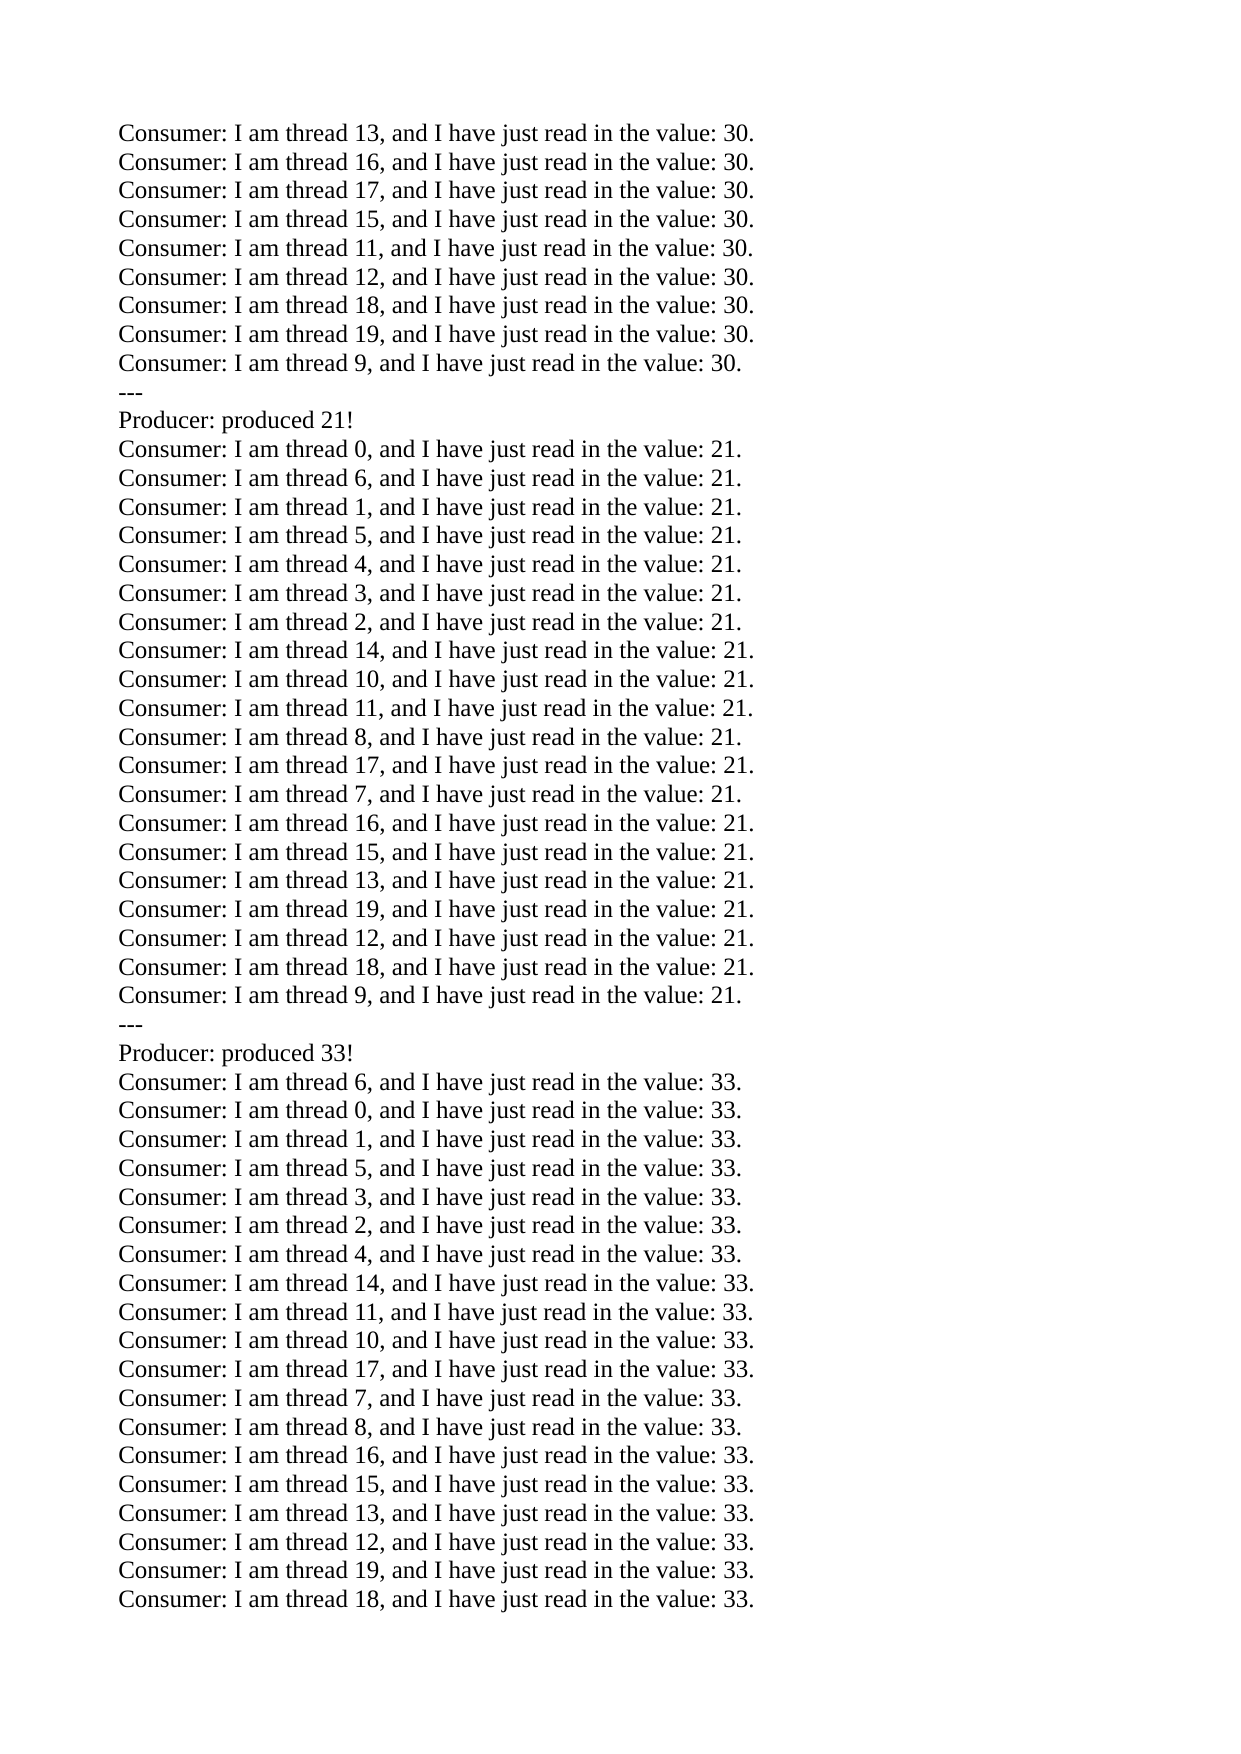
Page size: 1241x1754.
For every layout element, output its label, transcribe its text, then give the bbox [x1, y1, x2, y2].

text Consumer: I am thread 11, and I have just read in the value: 33. [118, 1297, 1122, 1326]
text Consumer: I am thread 14, and I have just read in the value: 21. [118, 636, 1122, 664]
text Consumer: I am thread 13, and I have just read in the value: 21. [118, 866, 1122, 894]
text Consumer: I am thread 2, and I have just read in the value: 21. [118, 607, 1122, 636]
text Consumer: I am thread 3, and I have just read in the value: 33. [118, 1182, 1122, 1211]
text --- [118, 1009, 1122, 1038]
text Consumer: I am thread 1, and I have just read in the value: 21. [118, 492, 1122, 521]
text Producer: produced 21! [118, 406, 1122, 434]
text Consumer: I am thread 1, and I have just read in the value: 33. [118, 1124, 1122, 1153]
text Consumer: I am thread 13, and I have just read in the value: 33. [118, 1498, 1122, 1527]
text Consumer: I am thread 8, and I have just read in the value: 33. [118, 1412, 1122, 1441]
text Consumer: I am thread 14, and I have just read in the value: 33. [118, 1268, 1122, 1297]
text Consumer: I am thread 7, and I have just read in the value: 33. [118, 1383, 1122, 1412]
text Consumer: I am thread 9, and I have just read in the value: 30. [118, 348, 1122, 377]
text Consumer: I am thread 12, and I have just read in the value: 33. [118, 1527, 1122, 1556]
text Consumer: I am thread 16, and I have just read in the value: 21. [118, 808, 1122, 837]
text Consumer: I am thread 4, and I have just read in the value: 33. [118, 1239, 1122, 1268]
text Consumer: I am thread 3, and I have just read in the value: 21. [118, 578, 1122, 607]
text Consumer: I am thread 8, and I have just read in the value: 21. [118, 722, 1122, 751]
text Consumer: I am thread 2, and I have just read in the value: 33. [118, 1211, 1122, 1239]
text Consumer: I am thread 11, and I have just read in the value: 21. [118, 693, 1122, 722]
text Consumer: I am thread 7, and I have just read in the value: 21. [118, 779, 1122, 808]
text Consumer: I am thread 6, and I have just read in the value: 21. [118, 463, 1122, 492]
text Consumer: I am thread 18, and I have just read in the value: 21. [118, 952, 1122, 981]
text Consumer: I am thread 15, and I have just read in the value: 30. [118, 204, 1122, 233]
text Consumer: I am thread 16, and I have just read in the value: 33. [118, 1441, 1122, 1469]
text Consumer: I am thread 0, and I have just read in the value: 33. [118, 1096, 1122, 1124]
text Consumer: I am thread 15, and I have just read in the value: 21. [118, 837, 1122, 866]
text Producer: produced 33! [118, 1038, 1122, 1067]
text Consumer: I am thread 9, and I have just read in the value: 21. [118, 981, 1122, 1009]
text Consumer: I am thread 5, and I have just read in the value: 33. [118, 1153, 1122, 1182]
text Consumer: I am thread 5, and I have just read in the value: 21. [118, 521, 1122, 549]
text Consumer: I am thread 12, and I have just read in the value: 30. [118, 262, 1122, 291]
text Consumer: I am thread 19, and I have just read in the value: 21. [118, 894, 1122, 923]
text Consumer: I am thread 18, and I have just read in the value: 33. [118, 1584, 1122, 1613]
text Consumer: I am thread 17, and I have just read in the value: 33. [118, 1354, 1122, 1383]
text Consumer: I am thread 4, and I have just read in the value: 21. [118, 549, 1122, 578]
text Consumer: I am thread 12, and I have just read in the value: 21. [118, 923, 1122, 952]
text Consumer: I am thread 16, and I have just read in the value: 30. [118, 147, 1122, 176]
text Consumer: I am thread 0, and I have just read in the value: 21. [118, 434, 1122, 463]
text Consumer: I am thread 11, and I have just read in the value: 30. [118, 233, 1122, 262]
text Consumer: I am thread 10, and I have just read in the value: 33. [118, 1326, 1122, 1354]
text --- [118, 377, 1122, 406]
text Consumer: I am thread 18, and I have just read in the value: 30. [118, 291, 1122, 319]
text Consumer: I am thread 17, and I have just read in the value: 30. [118, 176, 1122, 204]
text Consumer: I am thread 13, and I have just read in the value: 30. [118, 118, 1122, 147]
text Consumer: I am thread 19, and I have just read in the value: 33. [118, 1556, 1122, 1584]
text Consumer: I am thread 15, and I have just read in the value: 33. [118, 1469, 1122, 1498]
text Consumer: I am thread 19, and I have just read in the value: 30. [118, 319, 1122, 348]
text Consumer: I am thread 17, and I have just read in the value: 21. [118, 751, 1122, 779]
text Consumer: I am thread 6, and I have just read in the value: 33. [118, 1067, 1122, 1096]
text Consumer: I am thread 10, and I have just read in the value: 21. [118, 664, 1122, 693]
